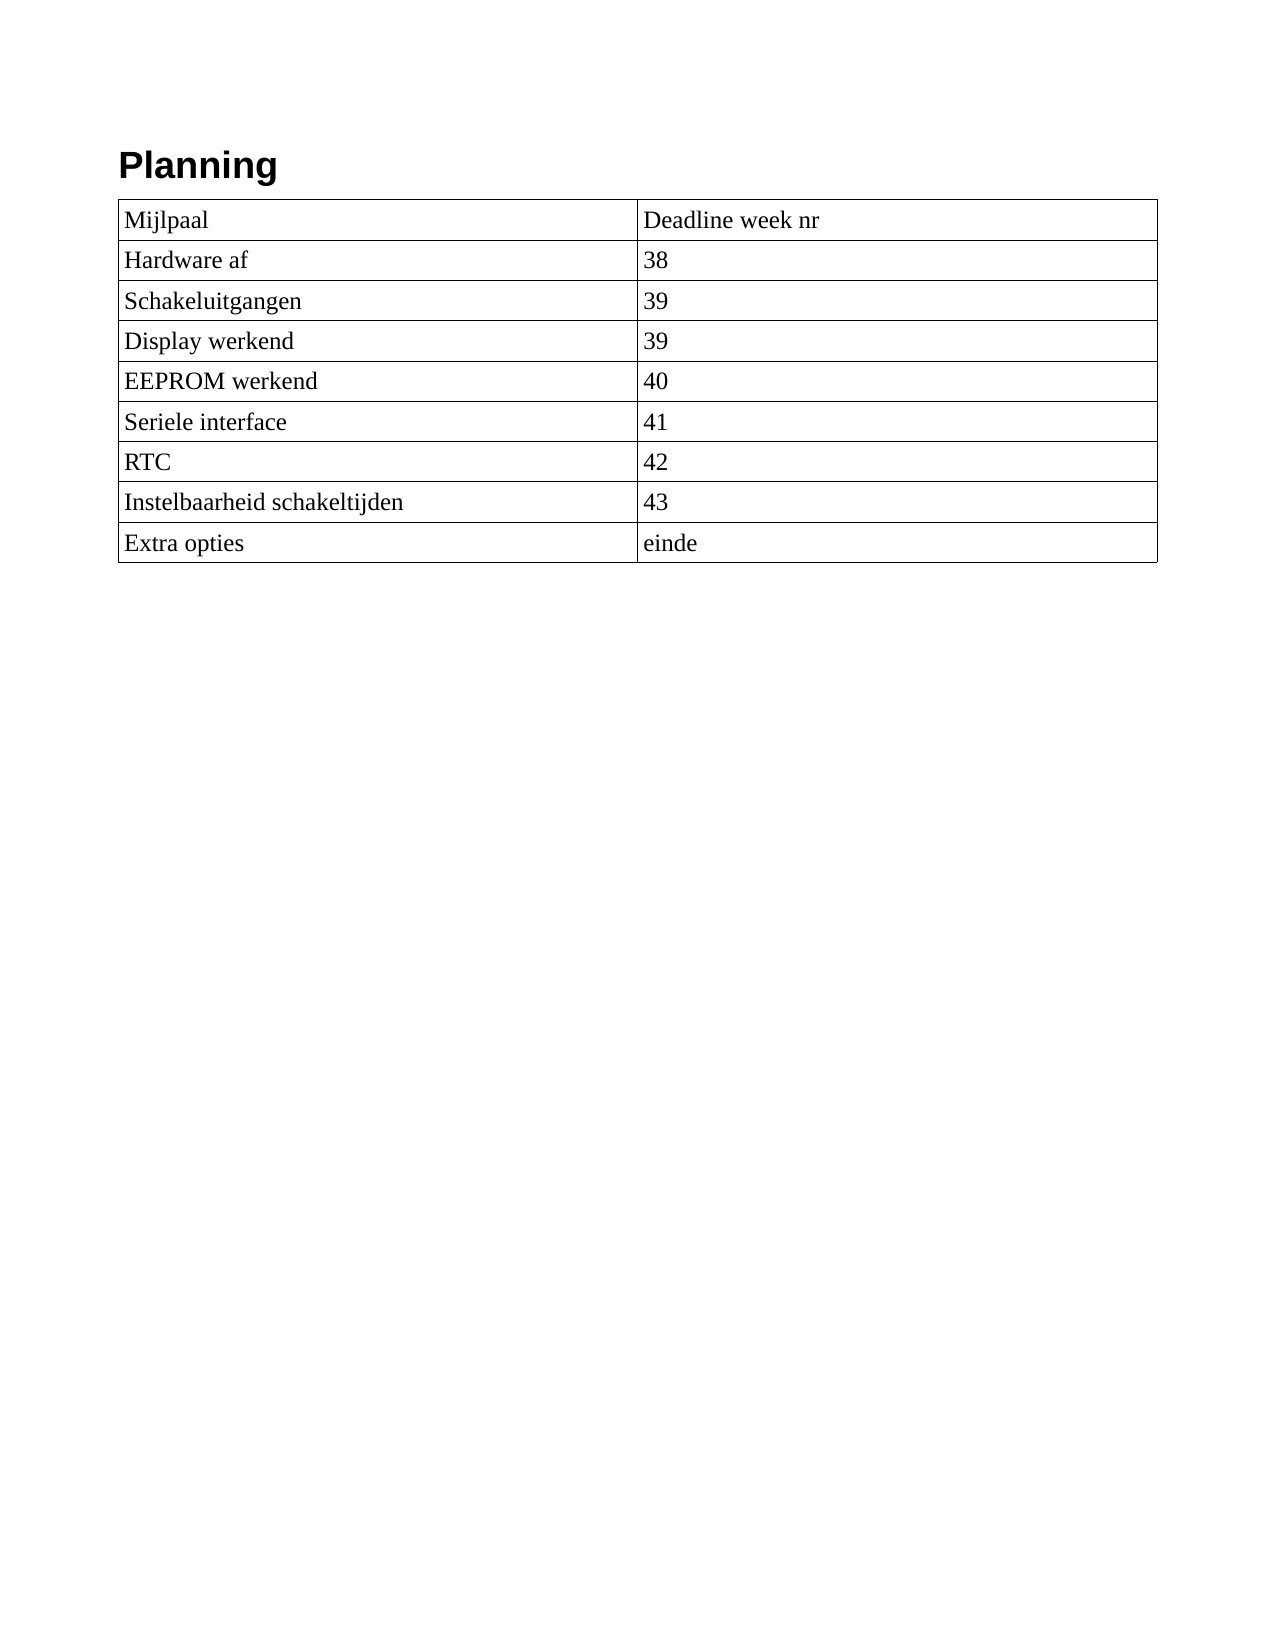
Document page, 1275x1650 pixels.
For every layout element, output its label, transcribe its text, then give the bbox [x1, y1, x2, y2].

table_cell Display werkend [119, 321, 637, 361]
table_cell Hardware af [119, 241, 637, 280]
table_cell RTC [119, 442, 637, 481]
table_cell Instelbaarheid schakeltijden [119, 482, 637, 522]
subtitle Planning [118, 143, 1157, 187]
table_cell EEPROM werkend [119, 362, 637, 401]
table_cell 38 [638, 241, 1157, 280]
table_cell 40 [638, 362, 1157, 401]
table_cell 39 [638, 321, 1157, 361]
table_cell 39 [638, 281, 1157, 320]
table_cell Seriele interface [119, 402, 637, 441]
table_header Deadline week nr [638, 200, 1157, 239]
table_cell einde [638, 523, 1157, 562]
table_cell 41 [638, 402, 1157, 441]
table_cell Extra opties [119, 523, 637, 562]
table_cell 43 [638, 482, 1157, 522]
table_cell Schakeluitgangen [119, 281, 637, 320]
table_header Mijlpaal [119, 200, 637, 239]
table_cell 42 [638, 442, 1157, 481]
